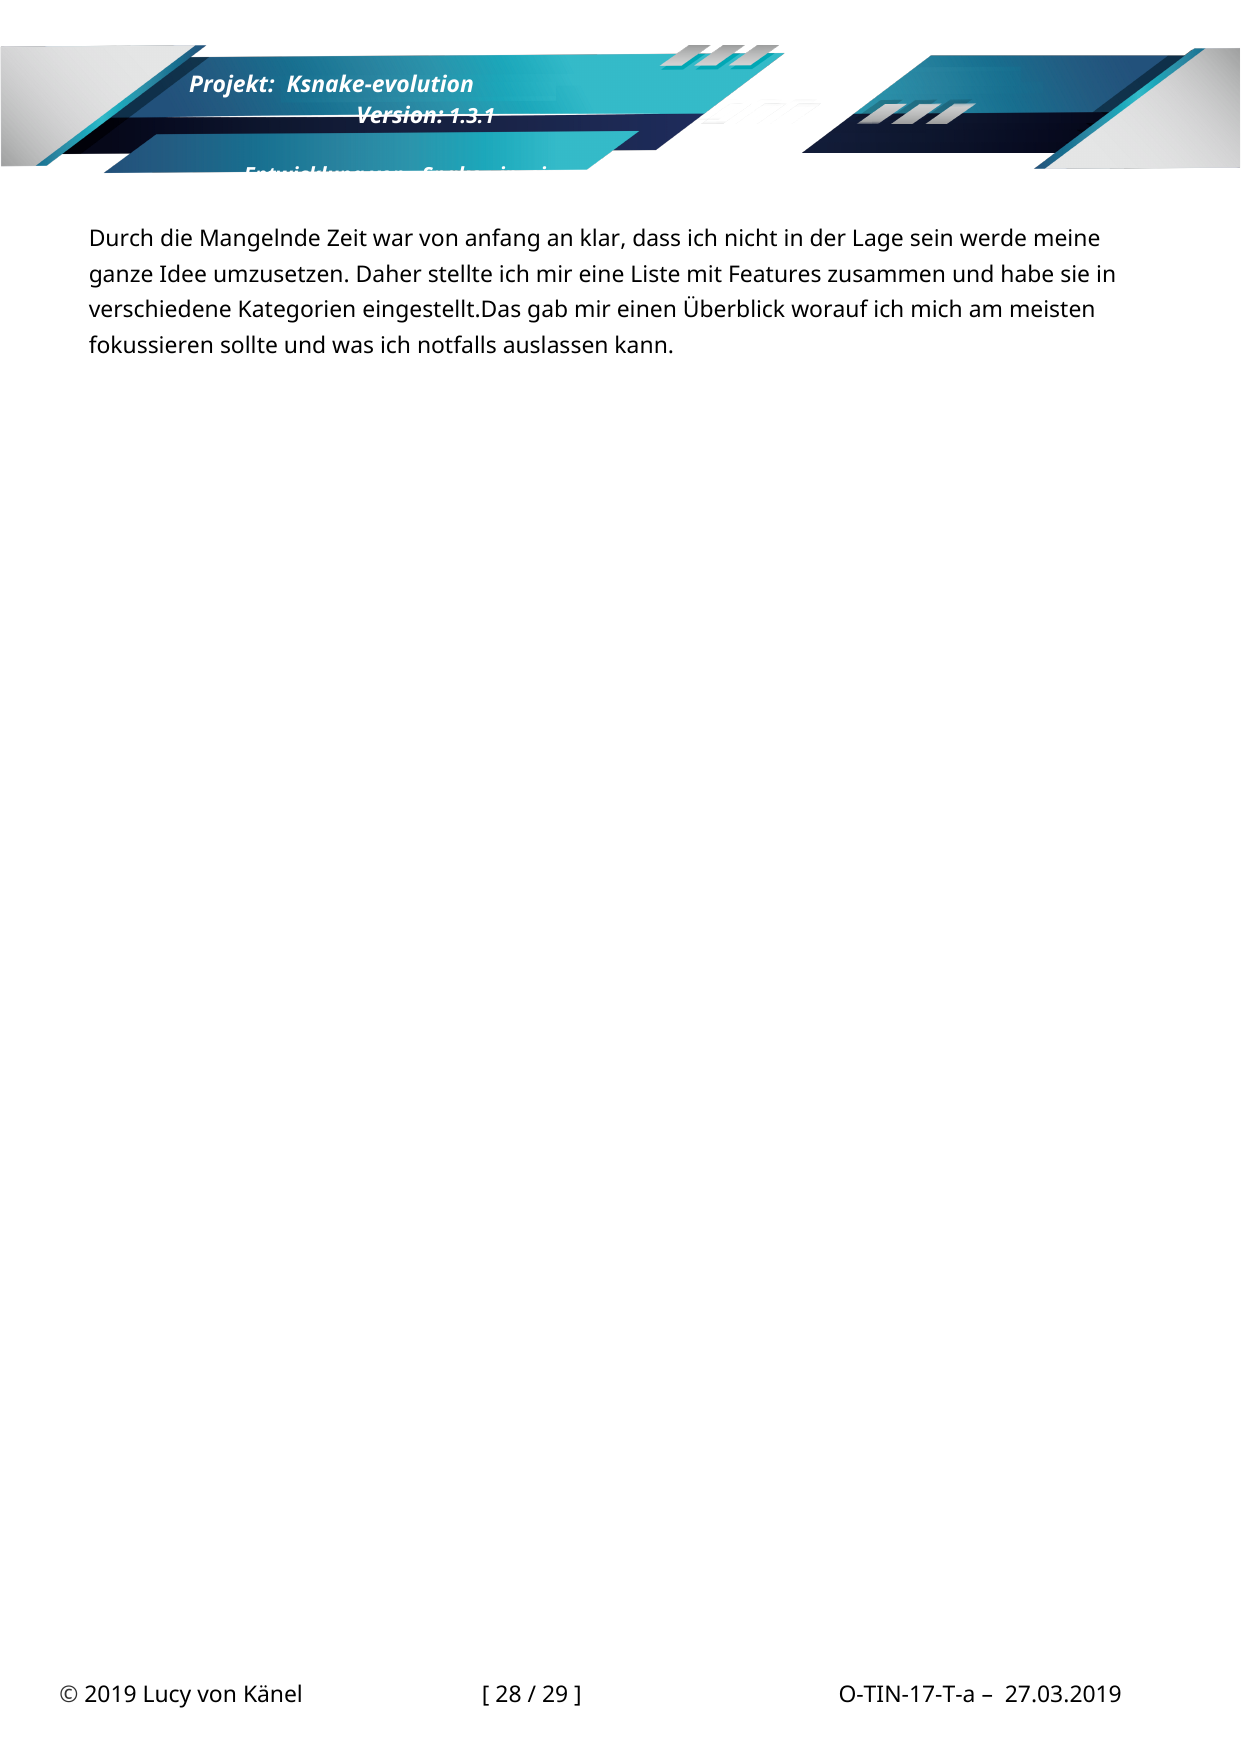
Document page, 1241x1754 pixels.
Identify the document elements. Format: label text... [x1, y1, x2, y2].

text Durch die Mangelnde Zeit war von anfang an klar, dass ich nicht in der Lage sein werde meine ganze Idee umzusetzen. Daher stellte ich mir eine Liste mit Features zusammen und habe sie in verschiedene Kategorien eingestellt.Das gab mir einen Überblick worauf ich mich am meisten fokussieren sollte und was ich notfalls auslassen kann. [88, 222, 1122, 361]
picture [0, 38, 1241, 176]
